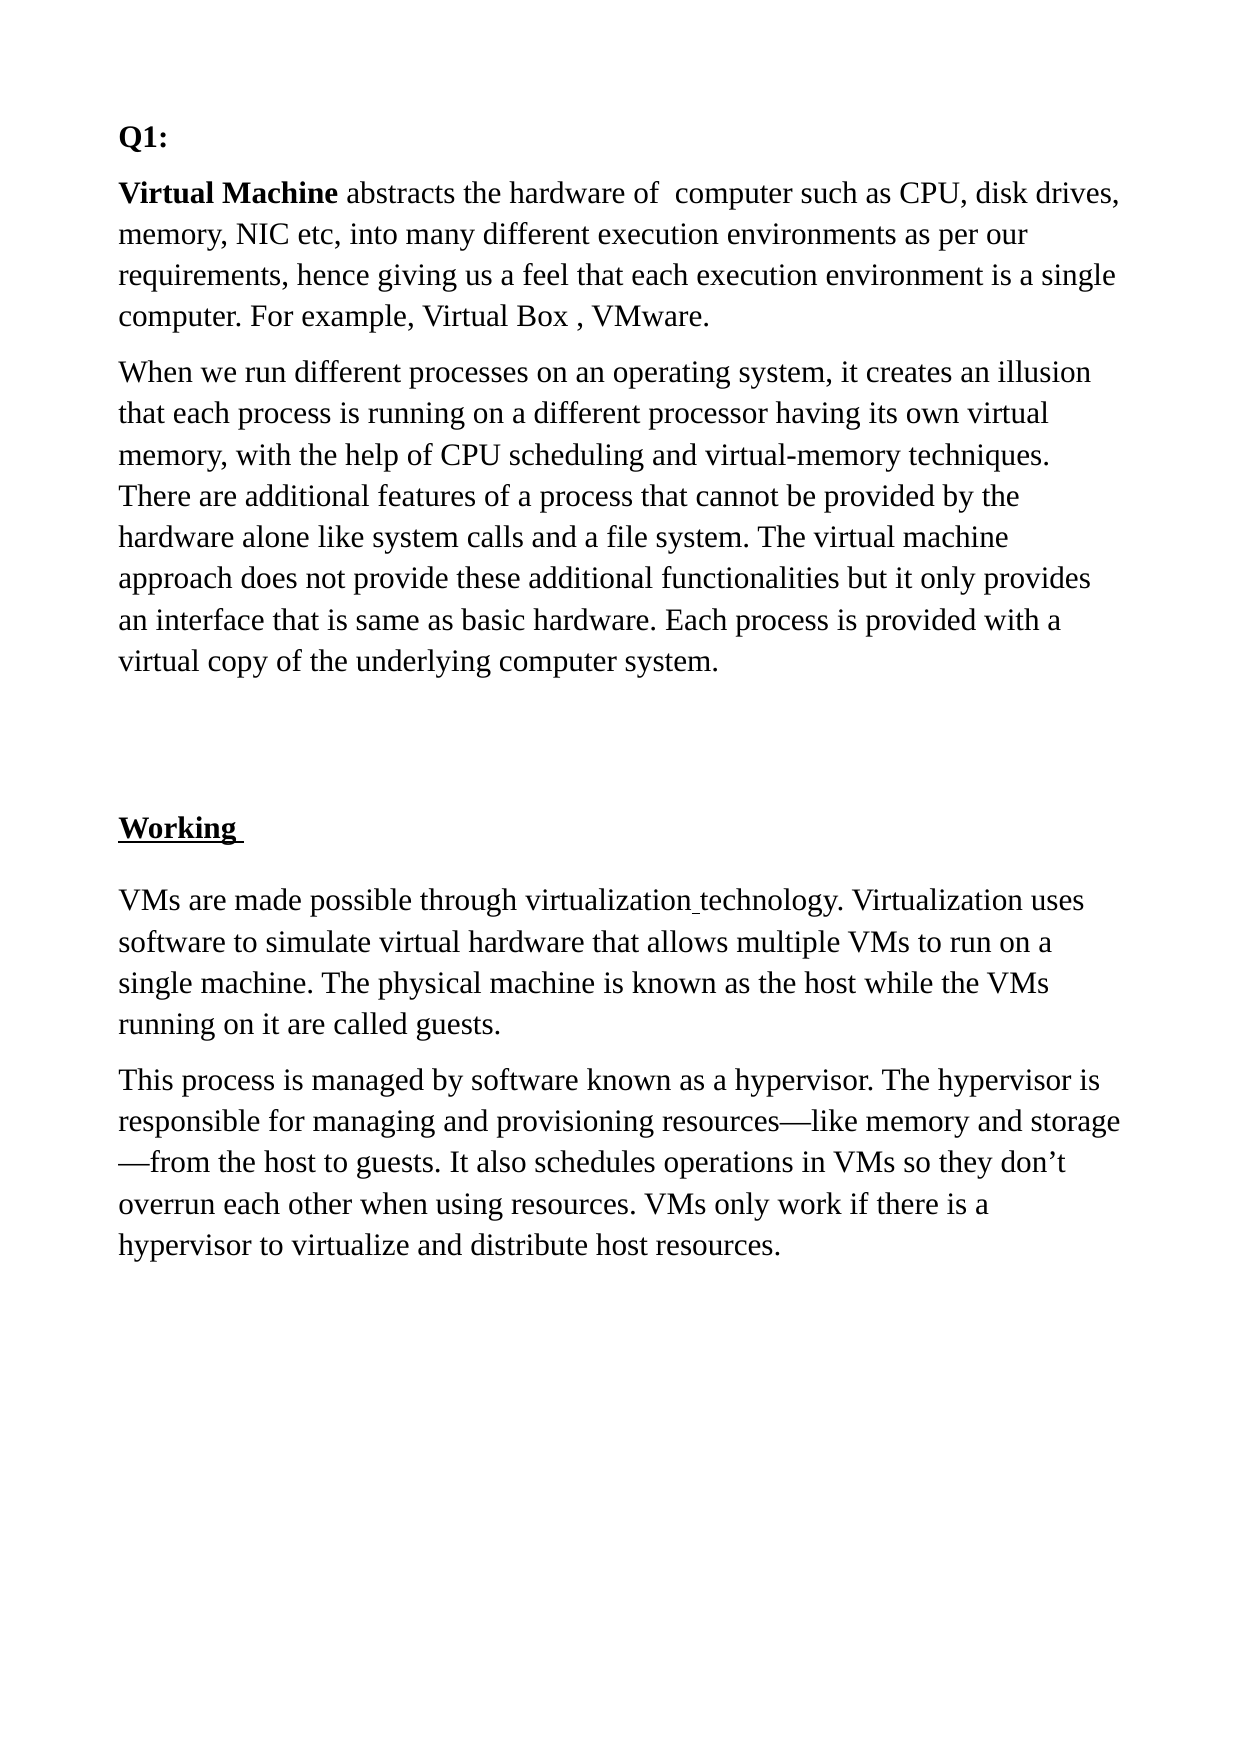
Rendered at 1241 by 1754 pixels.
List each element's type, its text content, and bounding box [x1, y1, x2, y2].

text When we run different processes on an operating system, it creates an illusion that each process is running on a different processor having its own virtual memory, with the help of CPU scheduling and virtual-memory techniques. There are additional features of a process that cannot be provided by the hardware alone like system calls and a file system. The virtual machine approach does not provide these additional functionalities but it only provides an interface that is same as basic hardware. Each process is provided with a virtual copy of the underlying computer system. [118, 353, 1122, 678]
text This process is managed by software known as a hypervisor. The hypervisor is responsible for managing and provisioning resources—like memory and storage—from the host to guests. It also schedules operations in VMs so they don’t overrun each other when using resources. VMs only work if there is a hypervisor to virtualize and distribute host resources. [118, 1061, 1122, 1262]
text VMs are made possible through virtualization technology. Virtualization uses software to simulate virtual hardware that allows multiple VMs to run on a single machine. The physical machine is known as the host while the VMs running on it are called guests. [118, 882, 1122, 1041]
text Working [118, 810, 1122, 846]
text Virtual Machine abstracts the hardware of computer such as CPU, disk drives, memory, NIC etc, into many different execution environments as per our requirements, hence giving us a feel that each execution environment is a single computer. For example, Virtual Box , VMware. [118, 174, 1122, 334]
text Q1: [118, 118, 1122, 154]
